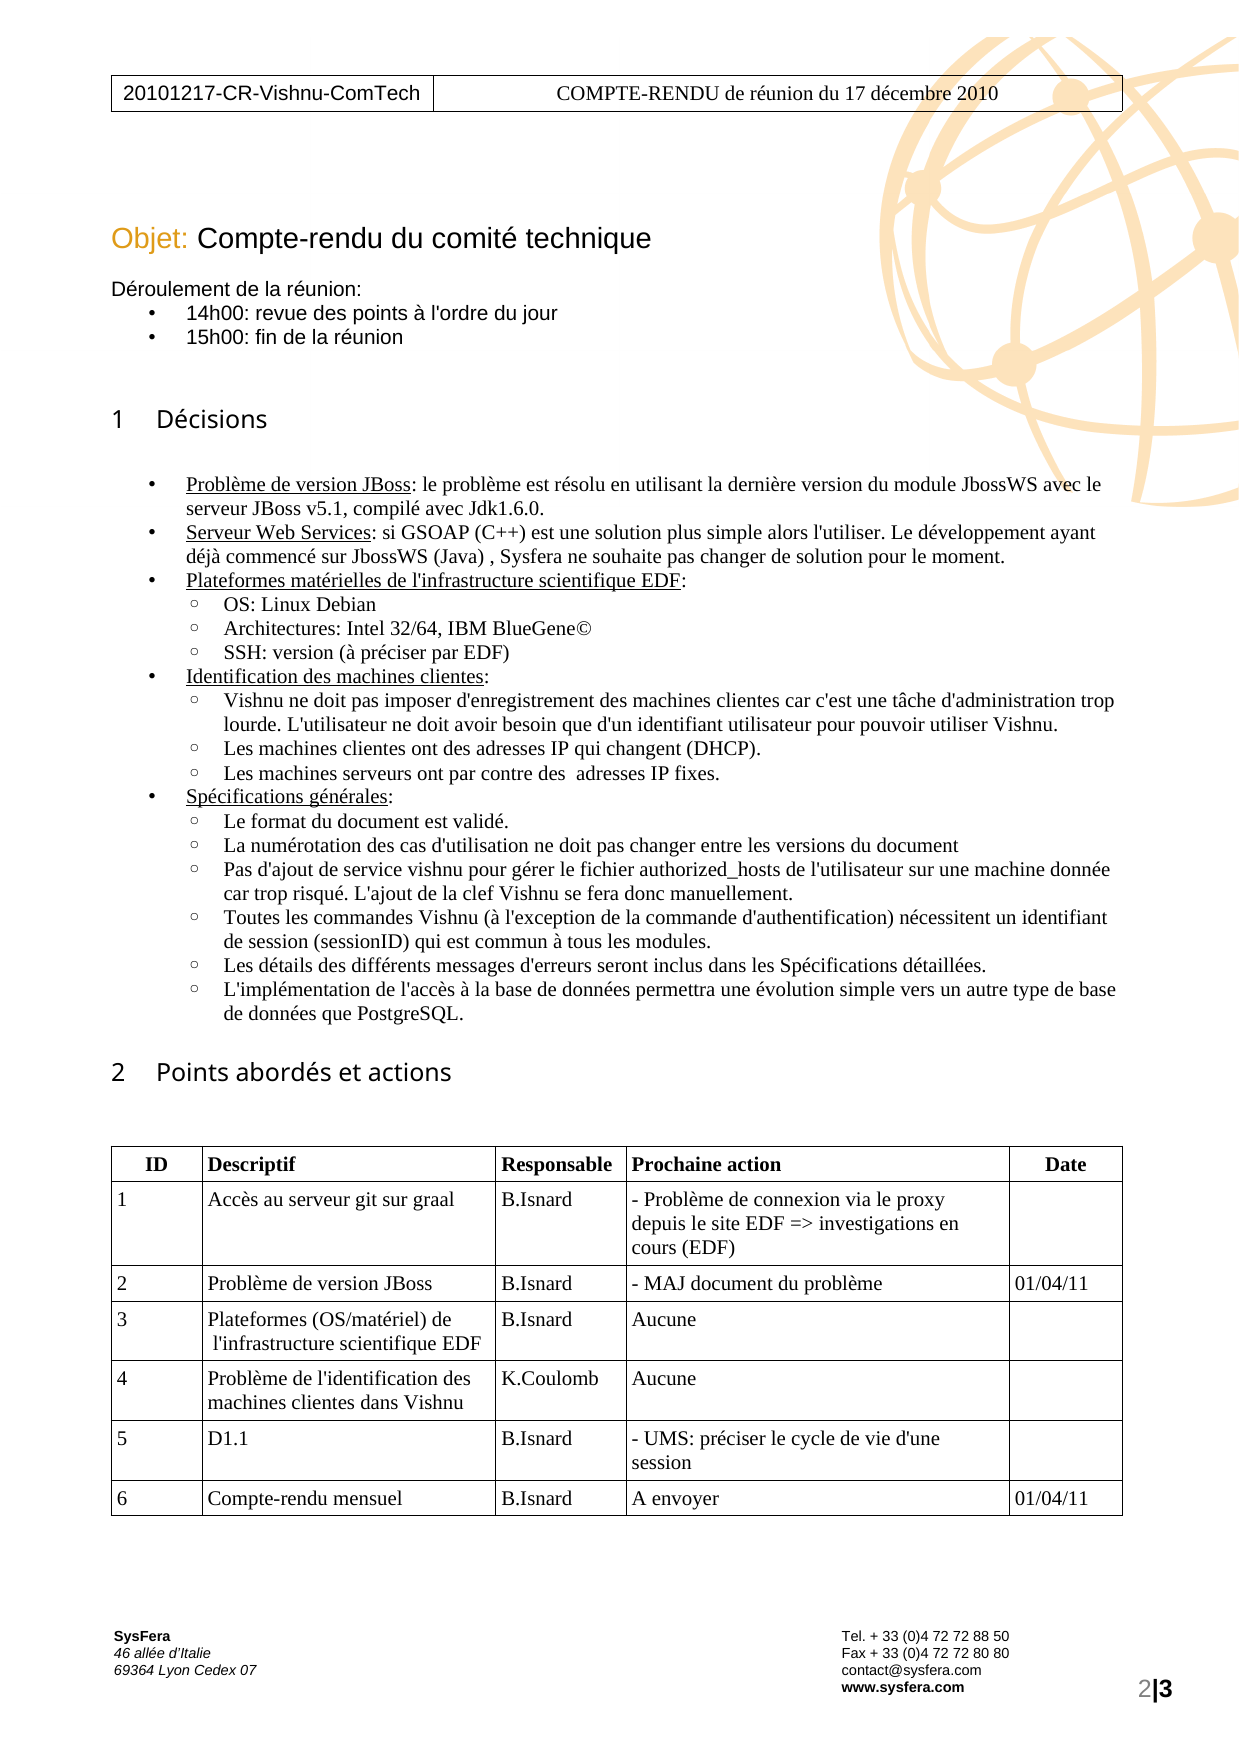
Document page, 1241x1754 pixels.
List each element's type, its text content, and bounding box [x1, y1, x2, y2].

list Les machines clientes ont des adresses IP qui changent (DHCP). [186, 736, 1122, 760]
list OS: Linux Debian [186, 592, 1122, 616]
table_cell - Problème de connexion via le proxy depuis le site EDF => investigations en cours (EDF) [627, 1182, 1009, 1265]
table_cell A envoyer [627, 1481, 1009, 1515]
table_header Descriptif [203, 1147, 495, 1181]
list Les détails des différents messages d'erreurs seront inclus dans les Spécifications détaillées. [186, 953, 1122, 977]
table_cell [1010, 1302, 1122, 1360]
table_cell - MAJ document du problème [627, 1266, 1009, 1301]
list La numérotation des cas d'utilisation ne doit pas changer entre les versions du document [186, 833, 1122, 857]
table_cell - UMS: préciser le cycle de vie d'une session [627, 1421, 1009, 1480]
table_cell [1010, 1182, 1122, 1265]
list L'implémentation de l'accès à la base de données permettra une évolution simple vers un autre type de base de données que PostgreSQL. [186, 977, 1122, 1025]
list Vishnu ne doit pas imposer d'enregistrement des machines clientes car c'est une tâche d'administration trop lourde. L'utilisateur ne doit avoir besoin que d'un identifiant utilisateur pour pouvoir utiliser Vishnu. [186, 688, 1122, 736]
table_cell D1.1 [203, 1421, 495, 1480]
list SSH: version (à préciser par EDF) [186, 640, 1122, 664]
list Spécifications générales: [148, 784, 1122, 808]
list Pas d'ajout de service vishnu pour gérer le fichier authorized_hosts de l'utilisateur sur une machine donnée car trop risqué. L'ajout de la clef Vishnu se fera donc manuellement. [186, 857, 1122, 905]
table_cell Plateformes (OS/matériel) de l'infrastructure scientifique EDF [203, 1302, 495, 1360]
list Toutes les commandes Vishnu (à l'exception de la commande d'authentification) nécessitent un identifiant de session (sessionID) qui est commun à tous les modules. [186, 905, 1122, 953]
table_cell Problème de version JBoss [203, 1266, 495, 1301]
table_cell [1010, 1421, 1122, 1480]
list Architectures: Intel 32/64, IBM BlueGene© [186, 616, 1122, 640]
table_cell 2 [112, 1266, 202, 1301]
table_cell B.Isnard [496, 1266, 626, 1301]
table_cell 5 [112, 1421, 202, 1480]
table_cell B.Isnard [496, 1182, 626, 1265]
subtitle Points abordés et actions [111, 1054, 1122, 1089]
table_cell B.Isnard [496, 1421, 626, 1480]
table_header Date [1010, 1147, 1122, 1181]
table_cell Aucune [627, 1361, 1009, 1420]
list Les machines serveurs ont par contre des adresses IP fixes. [186, 760, 1122, 784]
table_cell 4 [112, 1361, 202, 1420]
table_cell B.Isnard [496, 1302, 626, 1360]
table_cell 1 [112, 1182, 202, 1265]
table_cell Problème de l'identification des machines clientes dans Vishnu [203, 1361, 495, 1420]
table_cell B.Isnard [496, 1481, 626, 1515]
table_cell 6 [112, 1481, 202, 1515]
table_header ID [112, 1147, 202, 1181]
table_cell Accès au serveur git sur graal [203, 1182, 495, 1265]
list Le format du document est validé. [186, 808, 1122, 833]
list Identification des machines clientes: [148, 664, 1122, 688]
table_header Prochaine action [627, 1147, 1009, 1181]
table_cell 04/01/11 [1010, 1481, 1122, 1515]
table_cell 04/01/11 [1010, 1266, 1122, 1301]
list Problème de version JBoss: le problème est résolu en utilisant la dernière version du module JbossWS avec le serveur JBoss v5.1, compilé avec Jdk1.6.0. [148, 509, 1122, 520]
table_cell [1010, 1361, 1122, 1420]
list Serveur Web Services: si GSOAP (C++) est une solution plus simple alors l'utiliser. Le développement ayant déjà commencé sur JbossWS (Java) , Sysfera ne souhaite pas changer de solution pour le moment. [148, 520, 1122, 568]
table_cell K.Coulomb [496, 1361, 626, 1420]
table_cell 3 [112, 1302, 202, 1360]
picture [1, 37, 1239, 507]
table_cell Compte-rendu mensuel [203, 1481, 495, 1515]
list Plateformes matérielles de l'infrastructure scientifique EDF: [148, 568, 1122, 592]
table_cell Aucune [627, 1302, 1009, 1360]
table_header Responsable [496, 1147, 626, 1181]
